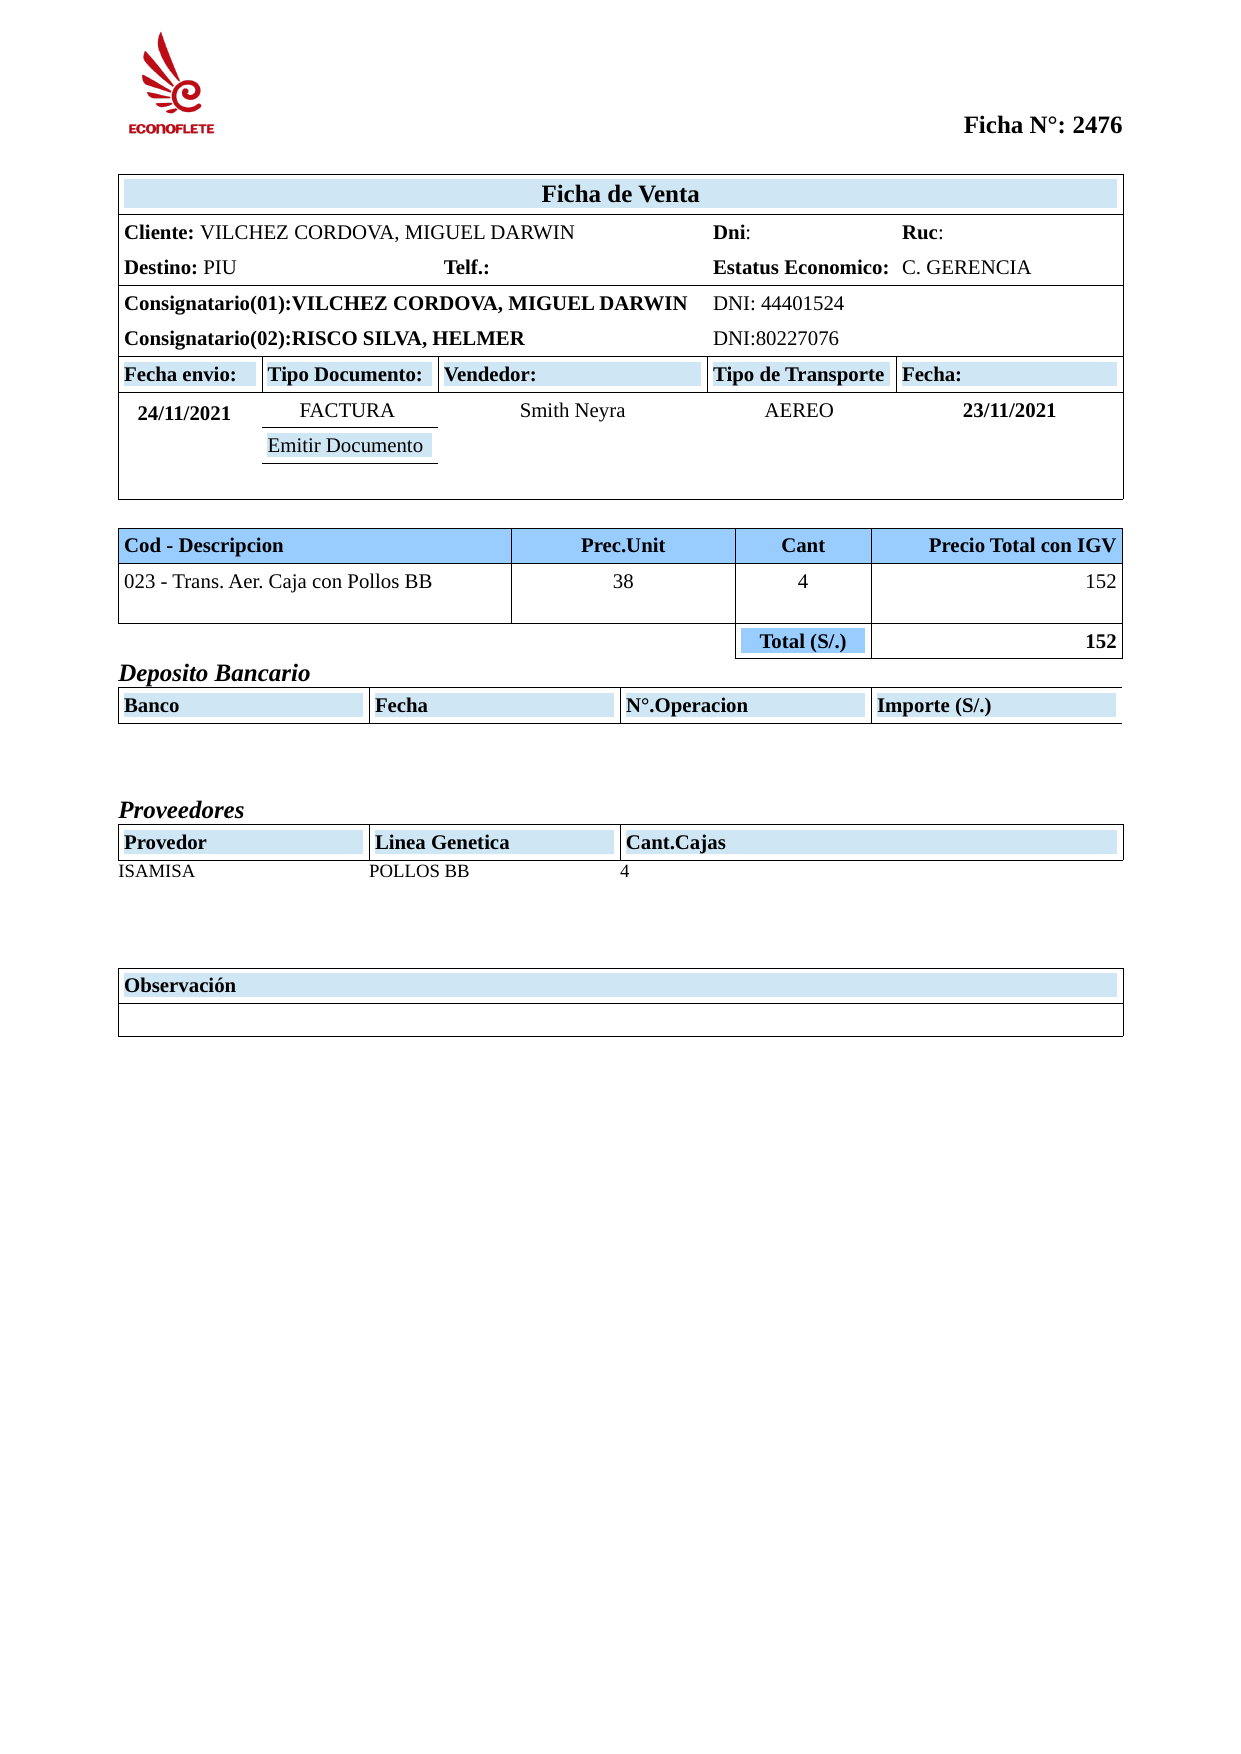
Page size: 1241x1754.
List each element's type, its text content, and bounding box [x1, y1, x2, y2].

table_cell DNI: 44401524 [707, 286, 1123, 321]
table_cell Fecha envio: [119, 357, 262, 392]
table_cell 152 [872, 624, 1122, 658]
table_header Importe (S/.) [872, 688, 1122, 723]
table_cell 4 [736, 564, 871, 623]
table_cell 23/11/2021 [896, 393, 1123, 498]
table_cell [511, 624, 735, 658]
table_cell [369, 881, 620, 903]
table_cell AEREO [707, 393, 896, 498]
table_cell 4 [620, 861, 1123, 881]
table_cell [620, 881, 1123, 903]
table_cell Smith Neyra [438, 393, 707, 498]
table_cell Dni: [707, 215, 896, 249]
table_header Fecha [370, 688, 620, 723]
table_header Cant [736, 529, 871, 563]
table_cell 38 [512, 564, 735, 623]
table_header Linea Genetica [370, 825, 620, 859]
table_cell [620, 771, 871, 795]
table_cell 152 [872, 564, 1122, 623]
table_cell [118, 924, 369, 946]
table_cell [262, 464, 438, 498]
table_cell [369, 924, 620, 946]
table_cell [118, 624, 511, 658]
table_cell [118, 903, 369, 924]
table_cell [118, 724, 369, 747]
table_cell C. GERENCIA [896, 249, 1123, 285]
table_header Cant.Cajas [621, 825, 1123, 859]
table_cell [369, 903, 620, 924]
table_cell [118, 747, 369, 771]
table_cell [620, 924, 1123, 946]
table_cell [871, 771, 1122, 795]
table_cell Cliente: VILCHEZ CORDOVA, MIGUEL DARWIN [119, 215, 707, 249]
table_cell [620, 903, 1123, 924]
table_cell [118, 881, 369, 903]
table_cell [871, 724, 1122, 747]
text Proveedores [118, 795, 1122, 824]
table_cell [369, 946, 620, 967]
table_cell [620, 747, 871, 771]
table_cell Total (S/.) [736, 624, 871, 658]
table_cell Fecha: [897, 357, 1123, 392]
table_cell [369, 724, 620, 747]
table_header Prec.Unit [512, 529, 735, 563]
table_cell 24/11/2021 [119, 393, 262, 498]
table_cell [620, 946, 1123, 967]
table_cell POLLOS BB [369, 861, 620, 881]
table_cell FACTURA [262, 393, 438, 427]
table_header Banco [119, 688, 369, 723]
table_cell [119, 1004, 1123, 1036]
table_cell Destino: PIU [119, 249, 438, 285]
table_cell [369, 747, 620, 771]
table_header Observación [119, 969, 1123, 1003]
table_cell [118, 771, 369, 795]
table_cell Ruc: [896, 215, 1123, 249]
table_cell Vendedor: [439, 357, 707, 392]
table_cell [620, 724, 871, 747]
text Deposito Bancario [118, 658, 1122, 687]
table_header Ficha de Venta [119, 175, 1123, 214]
table_cell Consignatario(02):RISCO SILVA, HELMER [119, 321, 707, 356]
table_header N°.Operacion [621, 688, 871, 723]
table_cell Emitir Documento [262, 428, 438, 463]
table_cell ISAMISA [118, 861, 369, 881]
table_cell [118, 946, 369, 967]
table_header Precio Total con IGV [872, 529, 1122, 563]
table_cell DNI:80227076 [707, 321, 1123, 356]
table_header Cod - Descripcion [119, 529, 511, 563]
table_cell 023 - Trans. Aer. Caja con Pollos BB [119, 564, 511, 623]
table_cell [369, 771, 620, 795]
table_cell Consignatario(01):VILCHEZ CORDOVA, MIGUEL DARWIN [119, 286, 707, 321]
picture [118, 31, 225, 134]
table_cell Telf.: [438, 249, 707, 285]
table_cell Estatus Economico: [707, 249, 896, 285]
table_cell [871, 747, 1122, 771]
table_cell Tipo de Transporte [708, 357, 896, 392]
table_cell Tipo Documento: [263, 357, 438, 392]
table_header Provedor [119, 825, 369, 859]
